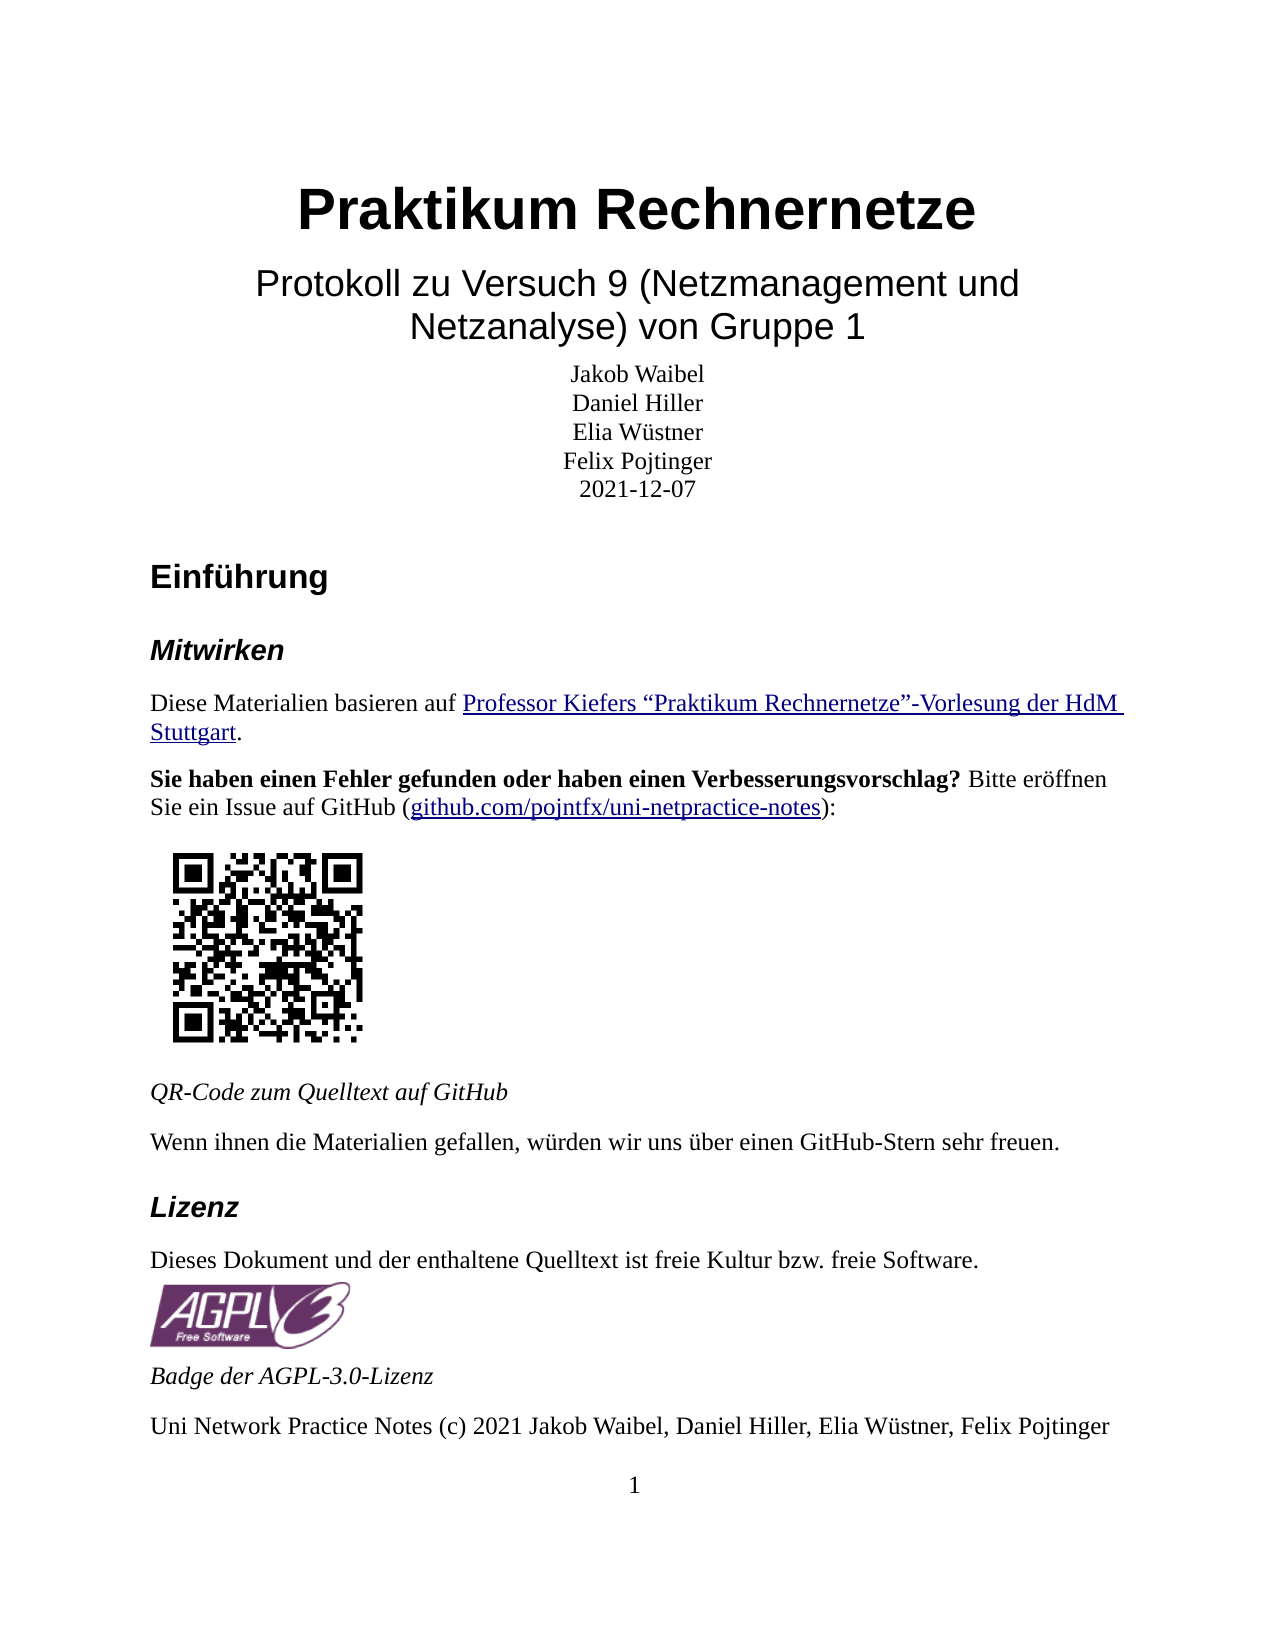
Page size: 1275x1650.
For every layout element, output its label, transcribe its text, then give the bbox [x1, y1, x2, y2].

text Diese Materialien basieren auf Professor Kiefers “Praktikum Rechnernetze”-Vorlesung der HdM Stuttgart. [150, 688, 1125, 746]
picture [150, 830, 385, 1065]
text Dieses Dokument und der enthaltene Quelltext ist freie Kultur bzw. freie Software. [150, 1245, 1125, 1274]
title Praktikum Rechnernetze [150, 175, 1125, 242]
text 2021-12-07 [150, 474, 1125, 503]
text Sie haben einen Fehler gefunden oder haben einen Verbesserungsvorschlag? Bitte eröffnen Sie ein Issue auf GitHub (github.com/pojntfx/uni-netpractice-notes): [150, 764, 1125, 821]
text Uni Network Practice Notes (c) 2021 Jakob Waibel, Daniel Hiller, Elia Wüstner, Felix Pojtinger [150, 1411, 1125, 1440]
subtitle Mitwirken [150, 633, 1125, 667]
picture [150, 1282, 350, 1349]
text Elia Wüstner [150, 417, 1125, 446]
text Felix Pojtinger [150, 446, 1125, 474]
text Badge der AGPL-3.0-Lizenz [150, 1361, 1125, 1390]
subtitle Lizenz [150, 1190, 1125, 1223]
text Jakob Waibel [150, 359, 1125, 388]
subtitle Protokoll zu Versuch 9 (Netzmanagement und Netzanalyse) von Gruppe 1 [150, 261, 1125, 347]
subtitle Einführung [150, 557, 1125, 596]
text QR-Code zum Quelltext auf GitHub [150, 1077, 1125, 1106]
text Wenn ihnen die Materialien gefallen, würden wir uns über einen GitHub-Stern sehr freuen. [150, 1127, 1125, 1156]
text Daniel Hiller [150, 388, 1125, 417]
